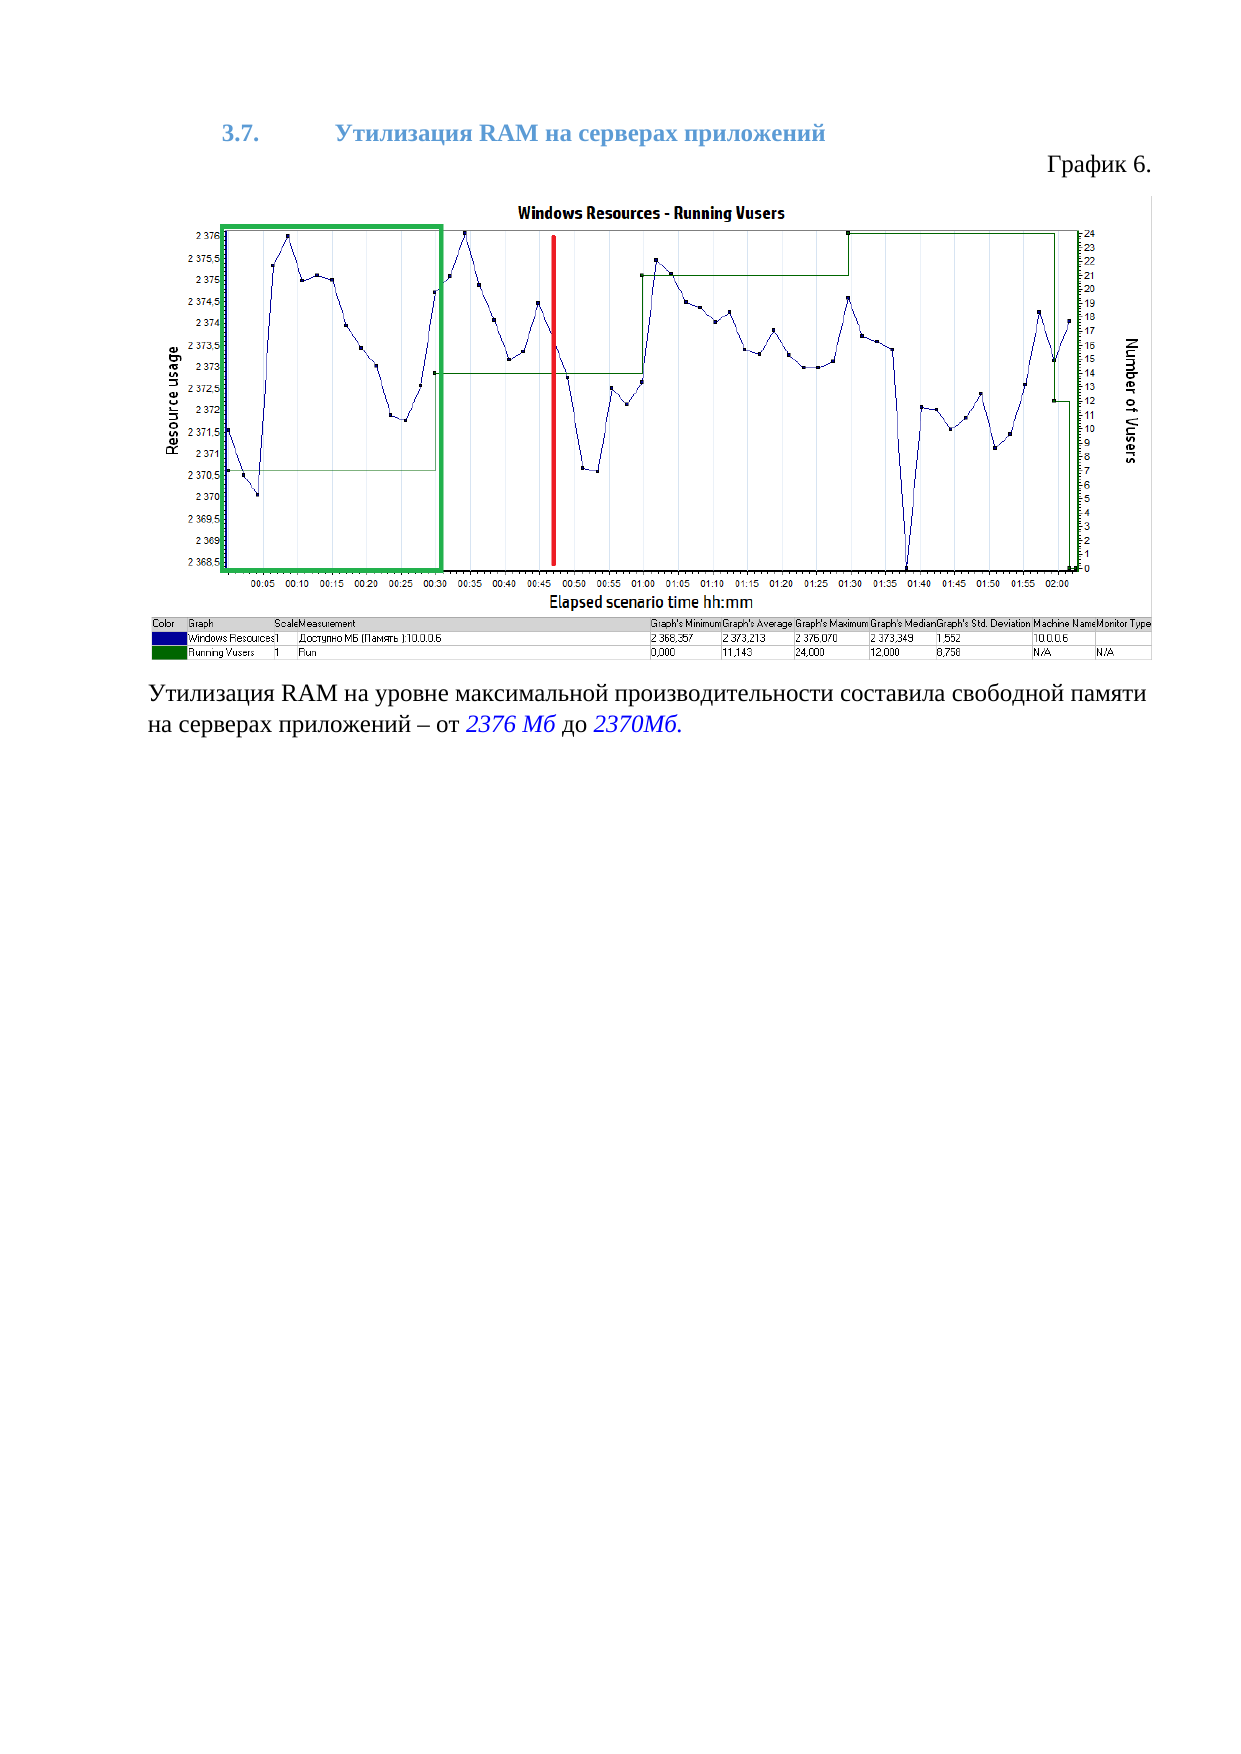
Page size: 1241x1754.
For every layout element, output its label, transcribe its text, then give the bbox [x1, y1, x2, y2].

picture [151, 196, 1152, 660]
text Утилизация RAM на уровне максимальной производительности составила свободной памяти на серверах приложений – от 2376 Мб до 2370Мб. [148, 678, 1152, 738]
subtitle Утилизация RAM на серверах приложений [222, 118, 1152, 147]
text График 6. [148, 149, 1152, 178]
